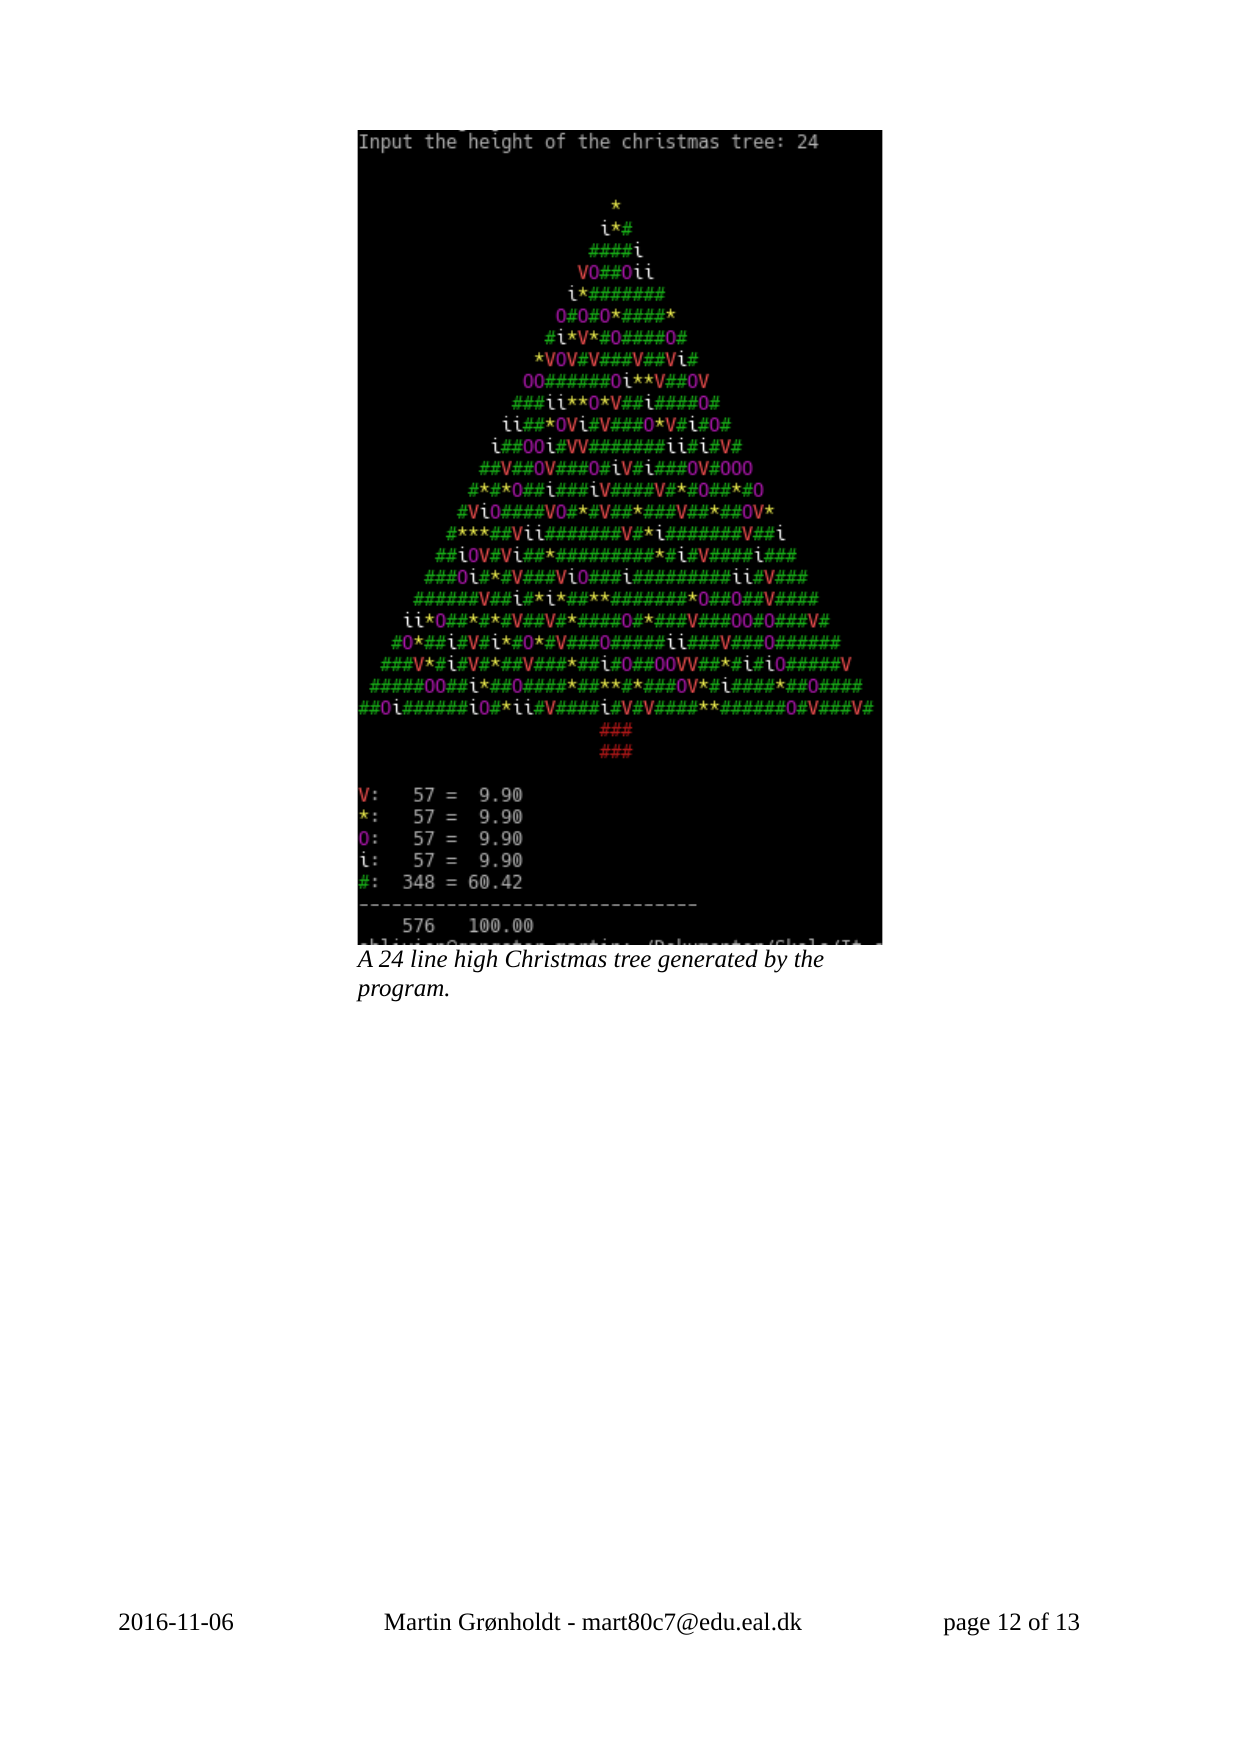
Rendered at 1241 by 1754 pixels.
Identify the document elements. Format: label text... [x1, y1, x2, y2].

picture [357, 130, 883, 945]
text A 24 line high Christmas tree generated by the program. [358, 945, 883, 1002]
